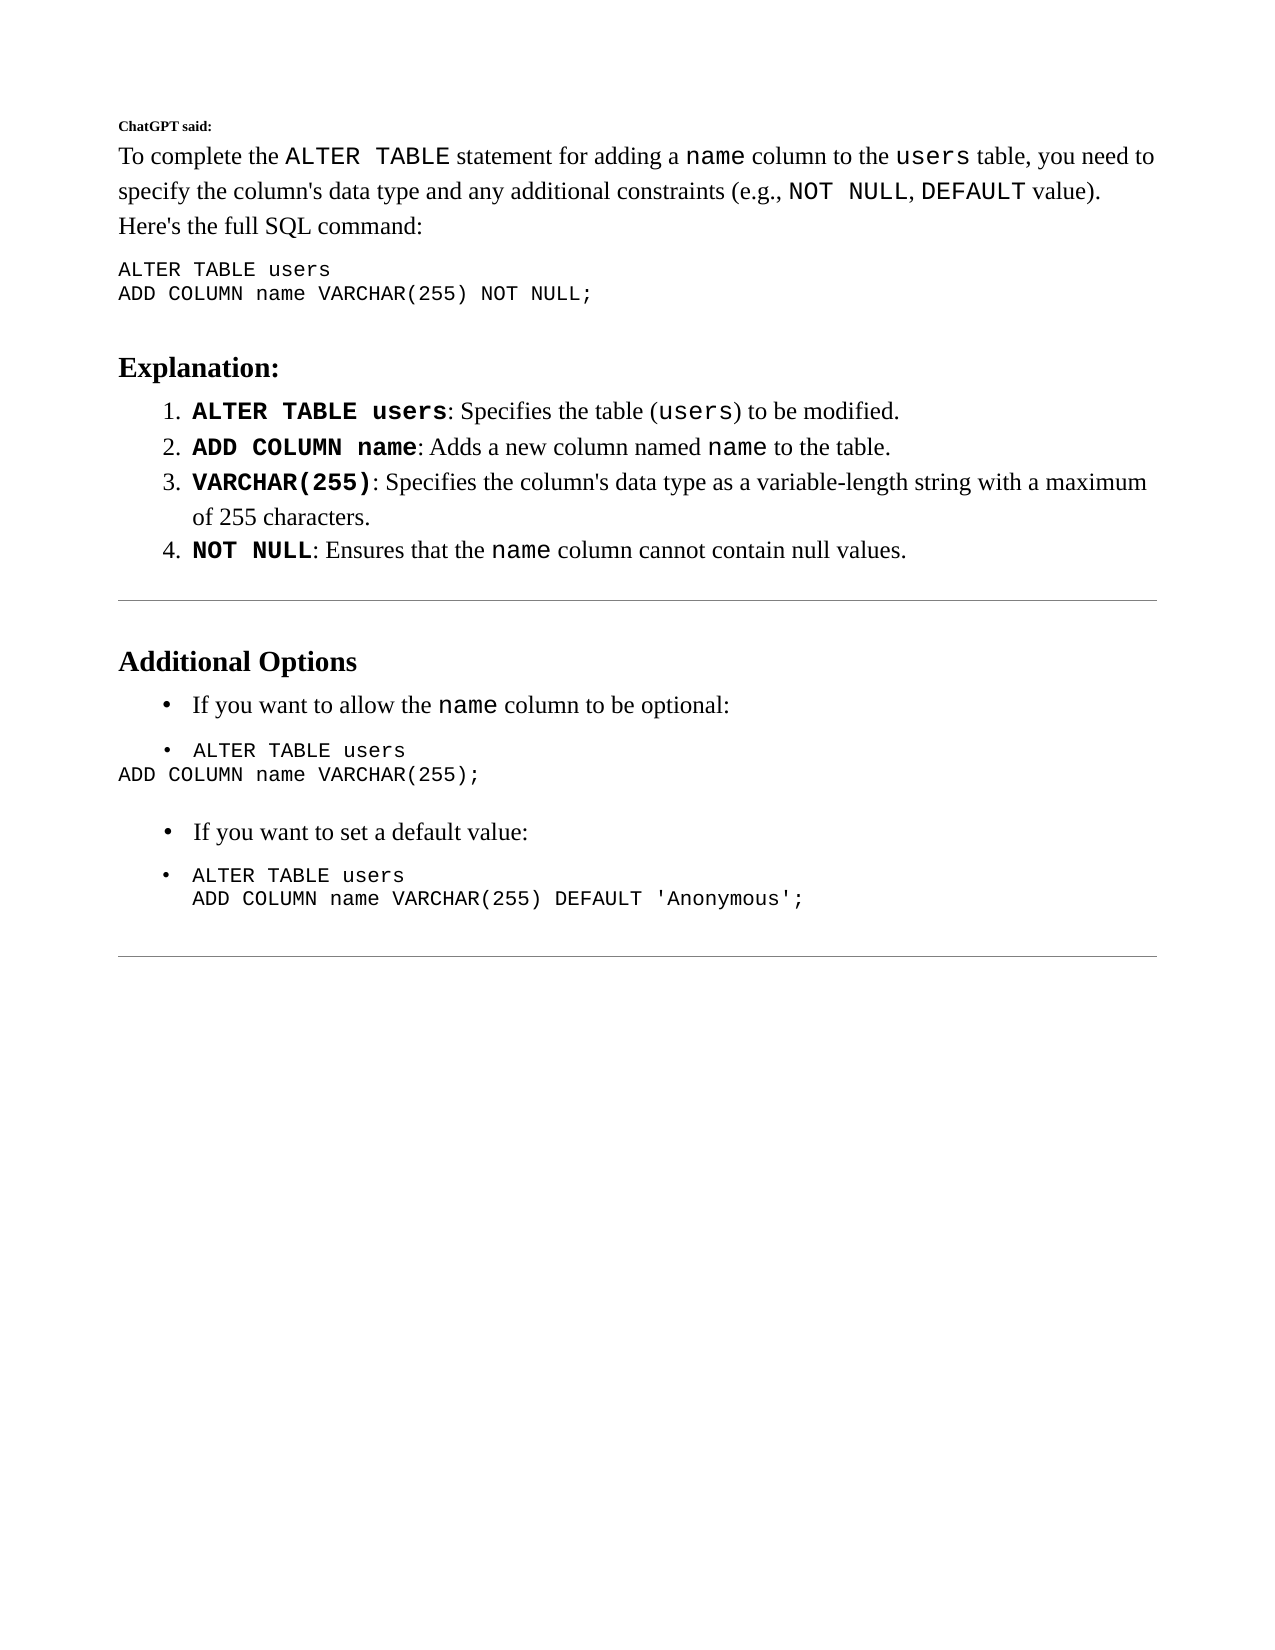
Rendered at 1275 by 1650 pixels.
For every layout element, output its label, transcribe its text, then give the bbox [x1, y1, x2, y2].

subtitle Explanation: [118, 350, 1157, 384]
list ADD COLUMN name VARCHAR(255) DEFAULT 'Anonymous'; [162, 888, 1157, 912]
list ALTER TABLE users [164, 740, 1157, 764]
list NOT NULL: Ensures that the name column cannot contain null values. [162, 535, 1157, 566]
text To complete the ALTER TABLE statement for adding a name column to the users table, you need to specify the column's data type and any additional constraints (e.g., NOT NULL, DEFAULT value). Here's the full SQL command: [118, 141, 1157, 240]
text ADD COLUMN name VARCHAR(255); [118, 764, 1157, 787]
list VARCHAR(255): Specifies the column's data type as a variable-length string with a maximum of 255 characters. [162, 467, 1157, 531]
subtitle Additional Options [118, 644, 1157, 678]
list ADD COLUMN name: Adds a new column named name to the table. [162, 432, 1157, 463]
text ALTER TABLE users [118, 259, 1157, 283]
text ADD COLUMN name VARCHAR(255) NOT NULL; [118, 283, 1157, 306]
list If you want to allow the name column to be optional: [162, 690, 1157, 721]
list ALTER TABLE users: Specifies the table (users) to be modified. [162, 396, 1157, 427]
list ALTER TABLE users [162, 864, 1157, 888]
list If you want to set a default value: [164, 817, 1157, 846]
subtitle ChatGPT said: [118, 118, 1157, 135]
